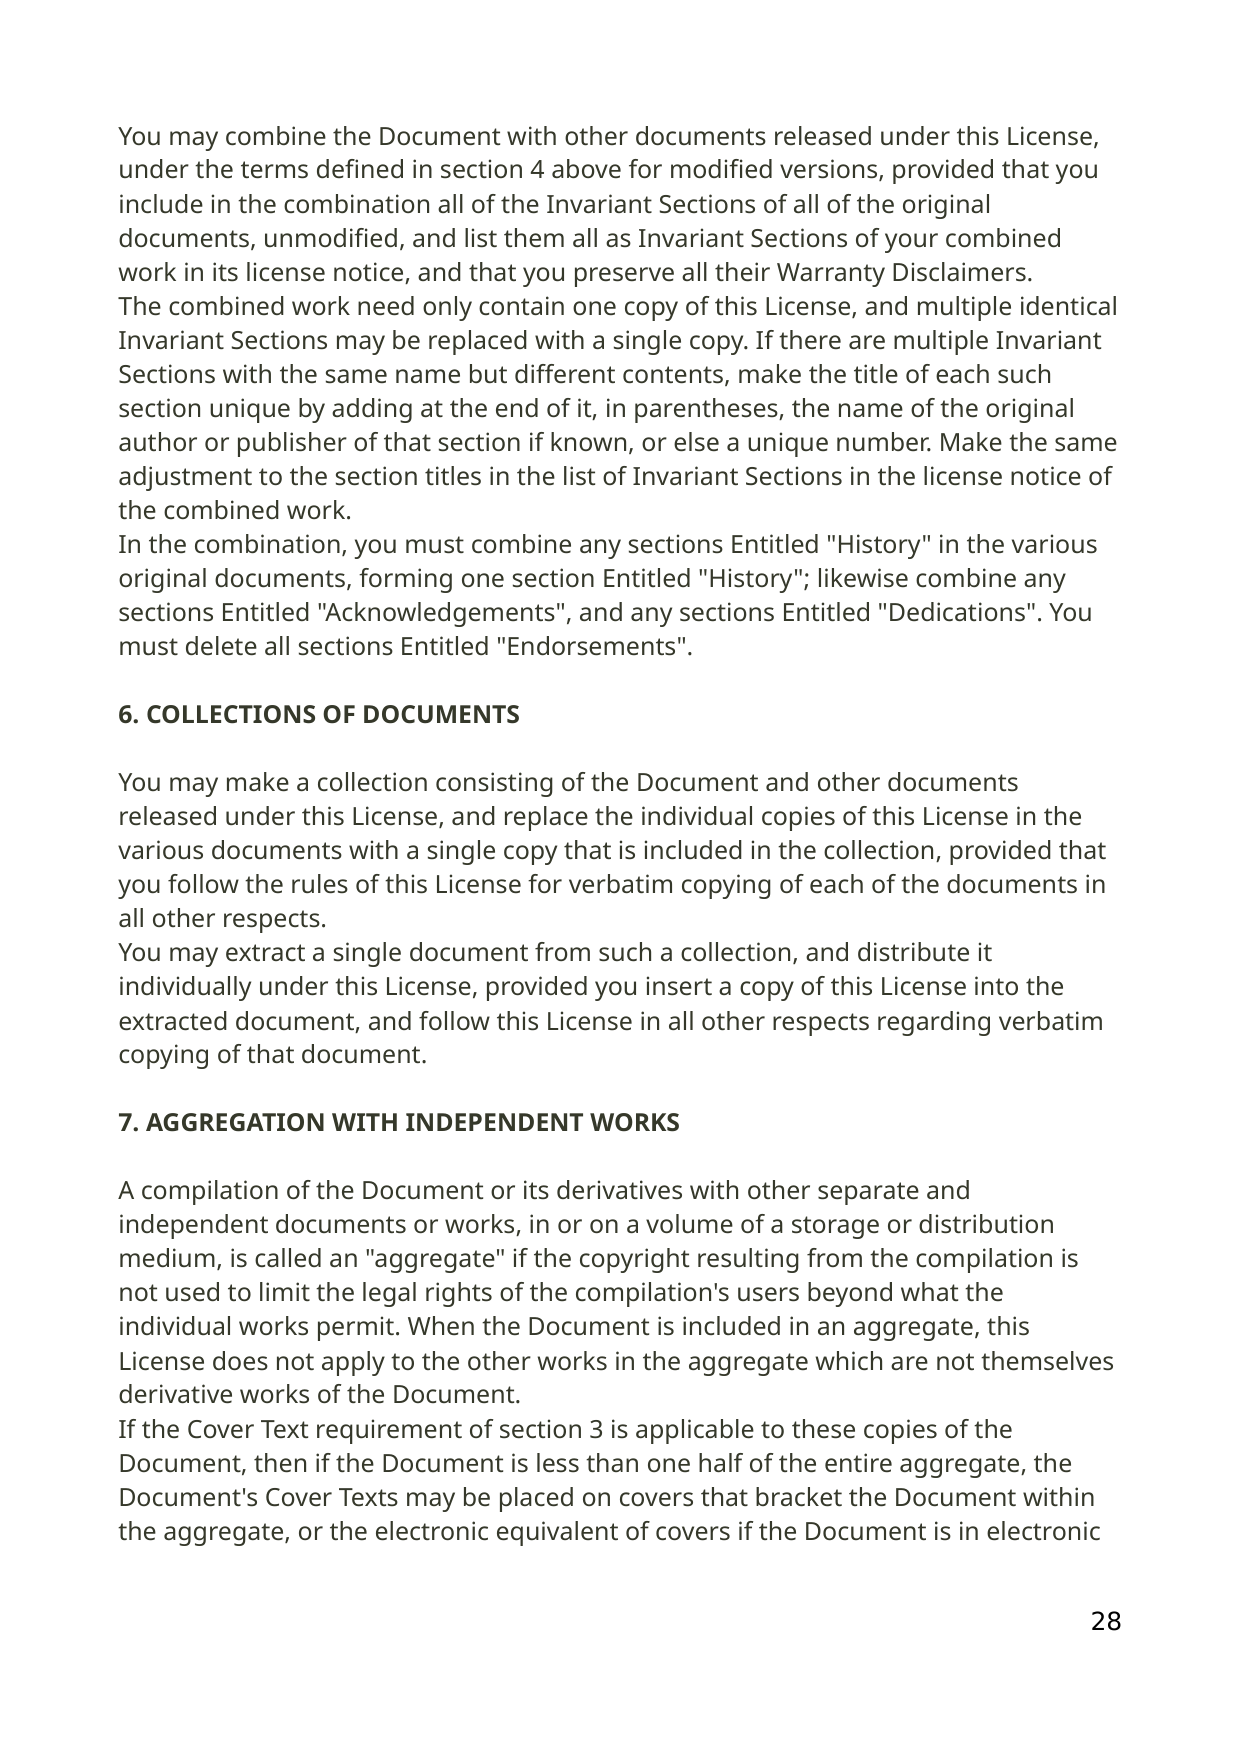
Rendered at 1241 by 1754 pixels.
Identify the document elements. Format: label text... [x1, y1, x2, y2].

subtitle 7. AGGREGATION WITH INDEPENDENT WORKS [118, 1105, 1122, 1139]
text You may combine the Document with other documents released under this License, under the terms defined in section 4 above for modified versions, provided that you include in the combination all of the Invariant Sections of all of the original documents, unmodified, and list them all as Invariant Sections of your combined work in its license notice, and that you preserve all their Warranty Disclaimers. [118, 118, 1122, 288]
text If the Cover Text requirement of section 3 is applicable to these copies of the Document, then if the Document is less than one half of the entire aggregate, the Document's Cover Texts may be placed on covers that bracket the Document within the aggregate, or the electronic equivalent of covers if the Document is in electronic [118, 1411, 1122, 1547]
text In the combination, you must combine any sections Entitled "History" in the various original documents, forming one section Entitled "History"; likewise combine any sections Entitled "Acknowledgements", and any sections Entitled "Dedications". You must delete all sections Entitled "Endorsements". [118, 527, 1122, 663]
text You may make a collection consisting of the Document and other documents released under this License, and replace the individual copies of this License in the various documents with a single copy that is included in the collection, provided that you follow the rules of this License for verbatim copying of each of the documents in all other respects. [118, 765, 1122, 935]
subtitle 6. COLLECTIONS OF DOCUMENTS [118, 697, 1122, 731]
text The combined work need only contain one copy of this License, and multiple identical Invariant Sections may be replaced with a single copy. If there are multiple Invariant Sections with the same name but different contents, make the title of each such section unique by adding at the end of it, in parentheses, the name of the original author or publisher of that section if known, or else a unique number. Make the same adjustment to the section titles in the list of Invariant Sections in the license notice of the combined work. [118, 288, 1122, 527]
text A compilation of the Document or its derivatives with other separate and independent documents or works, in or on a volume of a storage or distribution medium, is called an "aggregate" if the copyright resulting from the compilation is not used to limit the legal rights of the compilation's users beyond what the individual works permit. When the Document is included in an aggregate, this License does not apply to the other works in the aggregate which are not themselves derivative works of the Document. [118, 1173, 1122, 1411]
text You may extract a single document from such a collection, and distribute it individually under this License, provided you insert a copy of this License into the extracted document, and follow this License in all other respects regarding verbatim copying of that document. [118, 935, 1122, 1071]
